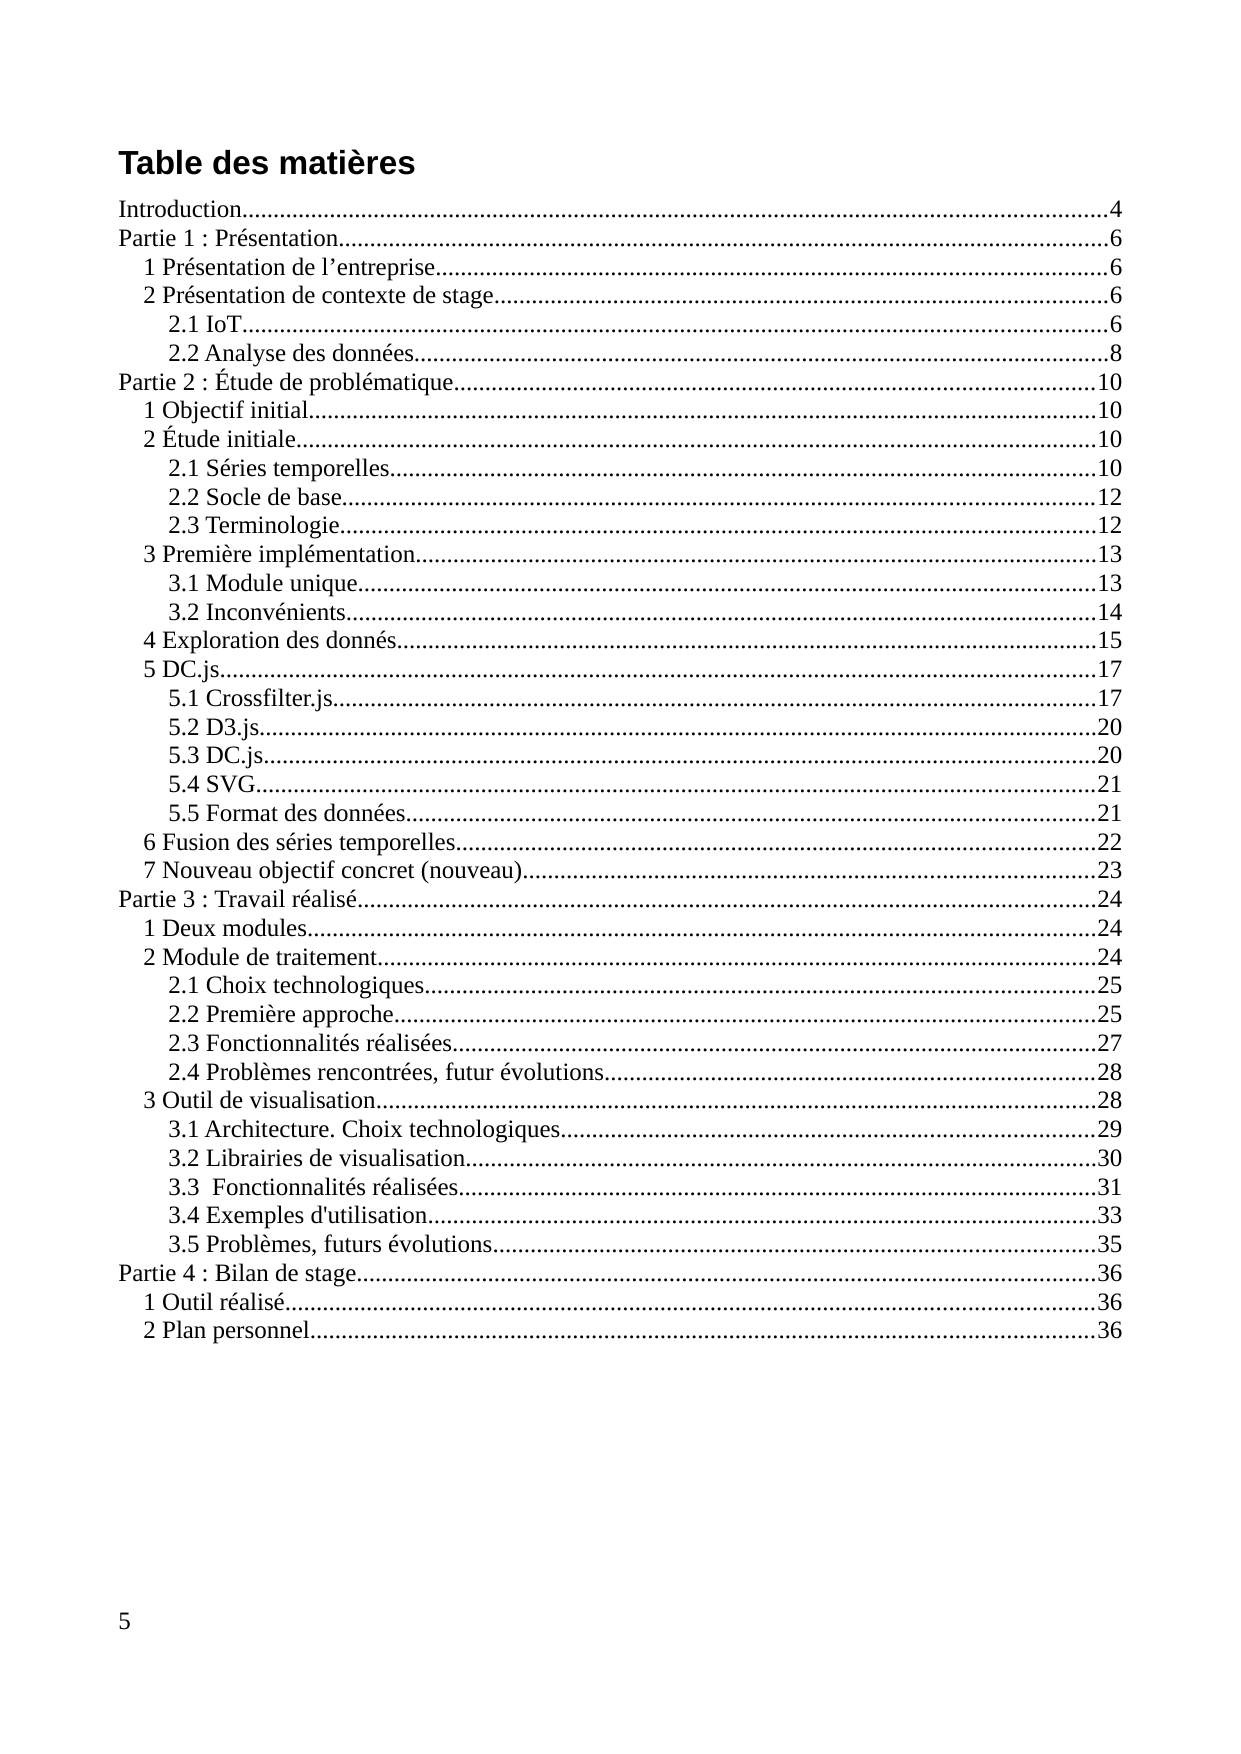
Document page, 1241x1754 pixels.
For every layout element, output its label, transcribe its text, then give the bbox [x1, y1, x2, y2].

text 1 Objectif initial 10 [118, 395, 1122, 424]
text 3.5 Problèmes, futurs évolutions 35 [118, 1229, 1122, 1258]
text Partie 2 : Étude de problématique 10 [118, 367, 1122, 395]
text 2.2 Socle de base 12 [118, 482, 1122, 510]
text 5.3 DC.js 20 [118, 740, 1122, 769]
text 2.2 Première approche 25 [118, 999, 1122, 1028]
text 5.4 SVG 21 [118, 769, 1122, 798]
text 2 Module de traitement 24 [118, 942, 1122, 970]
text 2.1 Séries temporelles 10 [118, 453, 1122, 482]
text 1 Présentation de l’entreprise 6 [118, 252, 1122, 280]
text 2.3 Fonctionnalités réalisées 27 [118, 1028, 1122, 1057]
text 3.1 Module unique 13 [118, 568, 1122, 597]
text Partie 1 : Présentation 6 [118, 223, 1122, 252]
text 3.3 Fonctionnalités réalisées 31 [118, 1172, 1122, 1200]
text 1 Deux modules 24 [118, 913, 1122, 942]
text 5.1 Crossfilter.js 17 [118, 683, 1122, 712]
text 5.5 Format des données 21 [118, 798, 1122, 827]
text 2 Présentation de contexte de stage 6 [118, 280, 1122, 309]
text 7 Nouveau objectif concret (nouveau) 23 [118, 855, 1122, 884]
text 2.1 IoT 6 [118, 309, 1122, 338]
text 6 Fusion des séries temporelles 22 [118, 827, 1122, 855]
text 3 Première implémentation 13 [118, 539, 1122, 568]
subtitle Table des matières [118, 143, 1122, 182]
text 3.1 Architecture. Choix technologiques 29 [118, 1114, 1122, 1143]
text 2.4 Problèmes rencontrées, futur évolutions 28 [118, 1057, 1122, 1085]
text 1 Outil réalisé 36 [118, 1287, 1122, 1315]
text 5.2 D3.js 20 [118, 712, 1122, 740]
text Partie 3 : Travail réalisé 24 [118, 884, 1122, 913]
text Partie 4 : Bilan de stage 36 [118, 1258, 1122, 1287]
text 3 Outil de visualisation 28 [118, 1085, 1122, 1114]
text 3.2 Inconvénients 14 [118, 597, 1122, 625]
text 2 Étude initiale 10 [118, 424, 1122, 453]
text 2 Plan personnel 36 [118, 1315, 1122, 1344]
text 3.4 Exemples d'utilisation 33 [118, 1200, 1122, 1229]
text 5 DC.js 17 [118, 654, 1122, 683]
text 2.2 Analyse des données 8 [118, 338, 1122, 367]
text 3.2 Librairies de visualisation 30 [118, 1143, 1122, 1172]
text 4 Exploration des donnés 15 [118, 625, 1122, 654]
text 2.1 Choix technologiques 25 [118, 970, 1122, 999]
text Introduction 4 [118, 194, 1122, 223]
text 2.3 Terminologie 12 [118, 510, 1122, 539]
